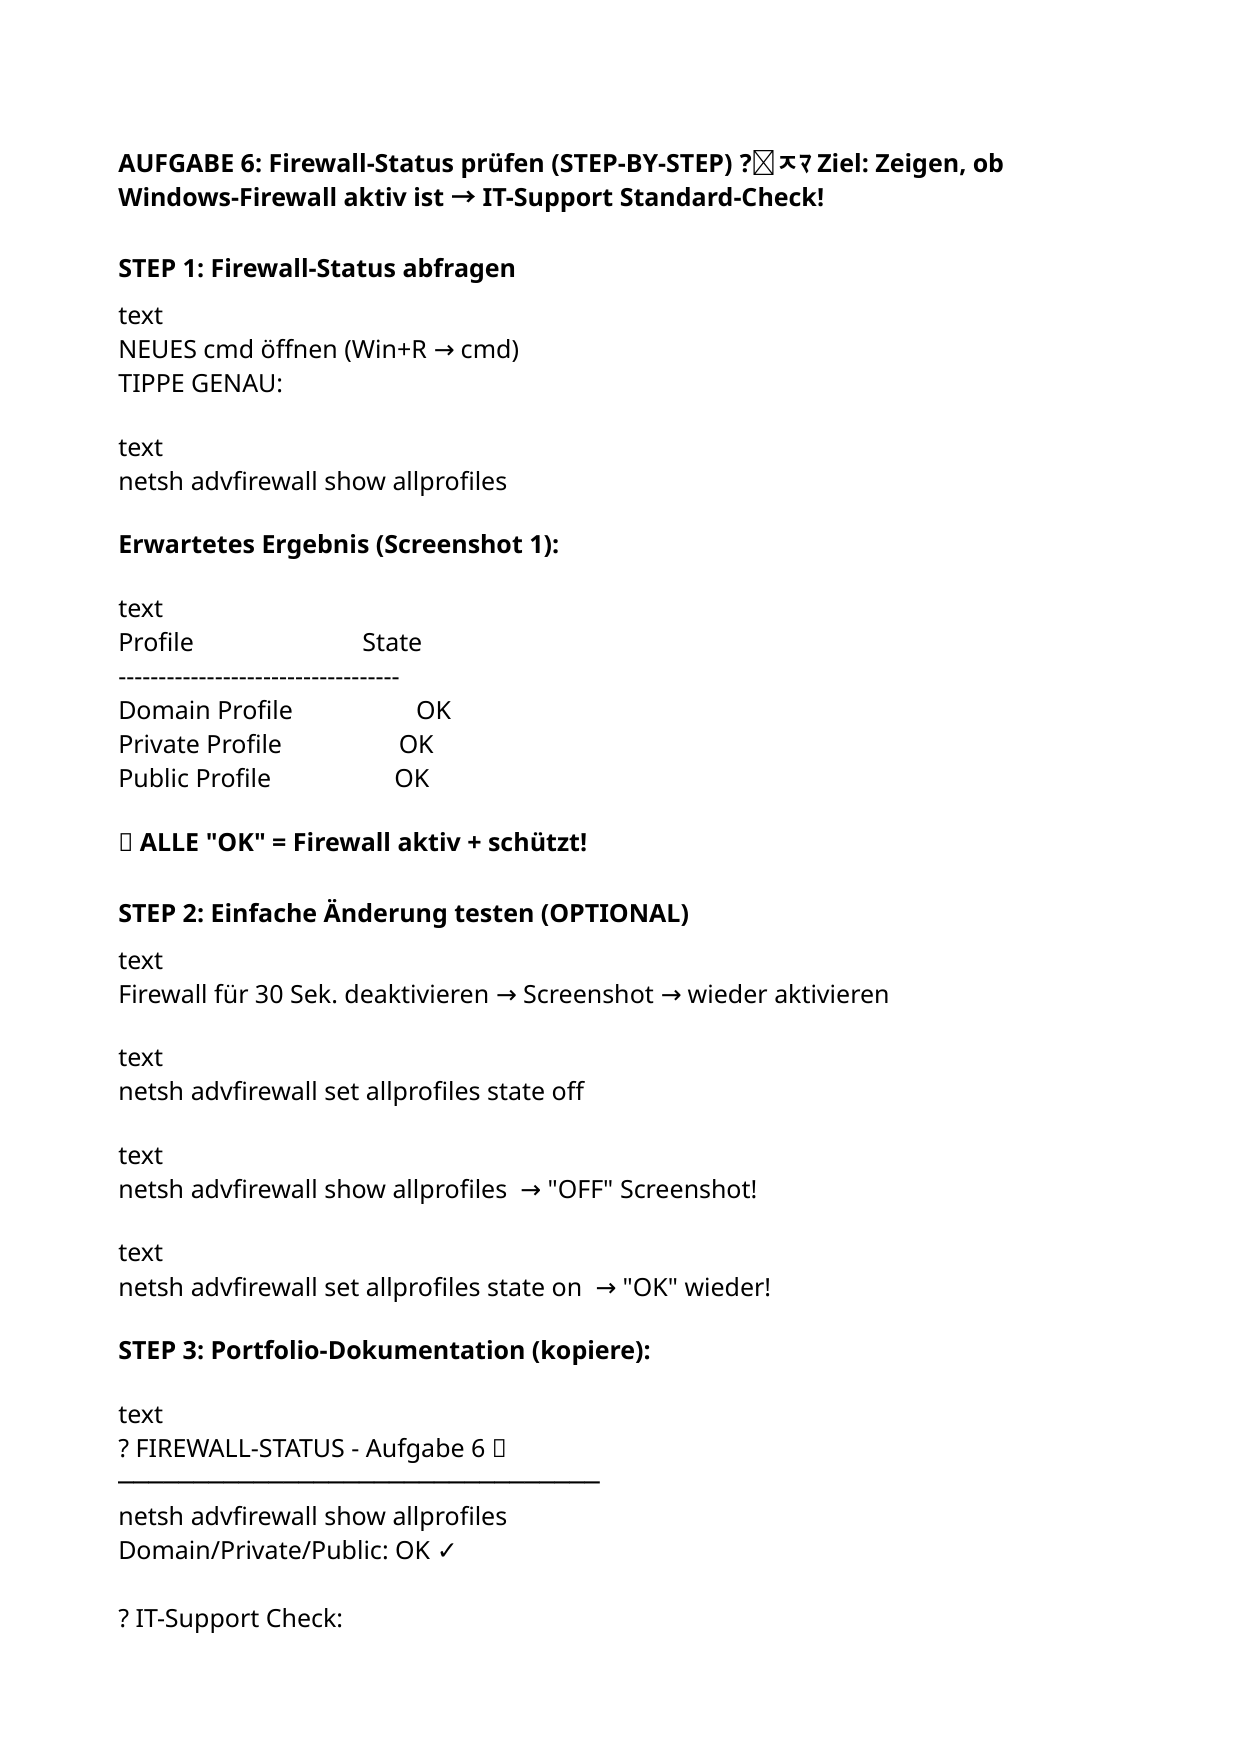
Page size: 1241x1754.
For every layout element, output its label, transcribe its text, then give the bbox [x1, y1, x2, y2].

text text [118, 1396, 1122, 1430]
text ? IT-Support Check: [118, 1601, 1122, 1635]
subtitle STEP 1: Firewall-Status abfragen [118, 251, 1122, 285]
text netsh advfirewall set allprofiles state on → "OK" wieder! [118, 1269, 1122, 1303]
text text [118, 942, 1122, 976]
text netsh advfirewall show allprofiles → "OFF" Screenshot! [118, 1172, 1122, 1206]
text ----------------------------------- [118, 658, 1122, 692]
text text [118, 1040, 1122, 1074]
text text [118, 590, 1122, 624]
text Domain Profile OK [118, 692, 1122, 727]
text Erwartetes Ergebnis (Screenshot 1): [118, 527, 1122, 561]
text Public Profile OK [118, 761, 1122, 795]
text NEUES cmd öffnen (Win+R → cmd) [118, 332, 1122, 366]
text ──────────────────────────────── [118, 1464, 1122, 1498]
text Domain/Private/Public: OK ✓ [118, 1532, 1122, 1567]
text netsh advfirewall show allprofiles [118, 1498, 1122, 1532]
text netsh advfirewall show allprofiles [118, 463, 1122, 497]
subtitle STEP 2: Einfache Änderung testen (OPTIONAL) [118, 896, 1122, 930]
text text [118, 429, 1122, 463]
text ✅ ALLE "OK" = Firewall aktiv + schützt! [118, 824, 1122, 858]
text Profile State [118, 624, 1122, 658]
text TIPPE GENAU: [118, 366, 1122, 400]
text STEP 3: Portfolio-Dokumentation (kopiere): [118, 1333, 1122, 1367]
text Private Profile OK [118, 727, 1122, 761]
text text [118, 297, 1122, 332]
text ? FIREWALL-STATUS - Aufgabe 6 ✅ [118, 1430, 1122, 1464]
text text [118, 1137, 1122, 1172]
subtitle AUFGABE 6: Firewall-Status prüfen (STEP-BY-STEP) ?￯ﾸﾏZiel: Zeigen, ob Windows-Firewall aktiv ist → IT-Support Standard-Check! [118, 143, 1122, 213]
text Firewall für 30 Sek. deaktivieren → Screenshot → wieder aktivieren [118, 976, 1122, 1010]
text text [118, 1235, 1122, 1269]
text netsh advfirewall set allprofiles state off [118, 1074, 1122, 1108]
